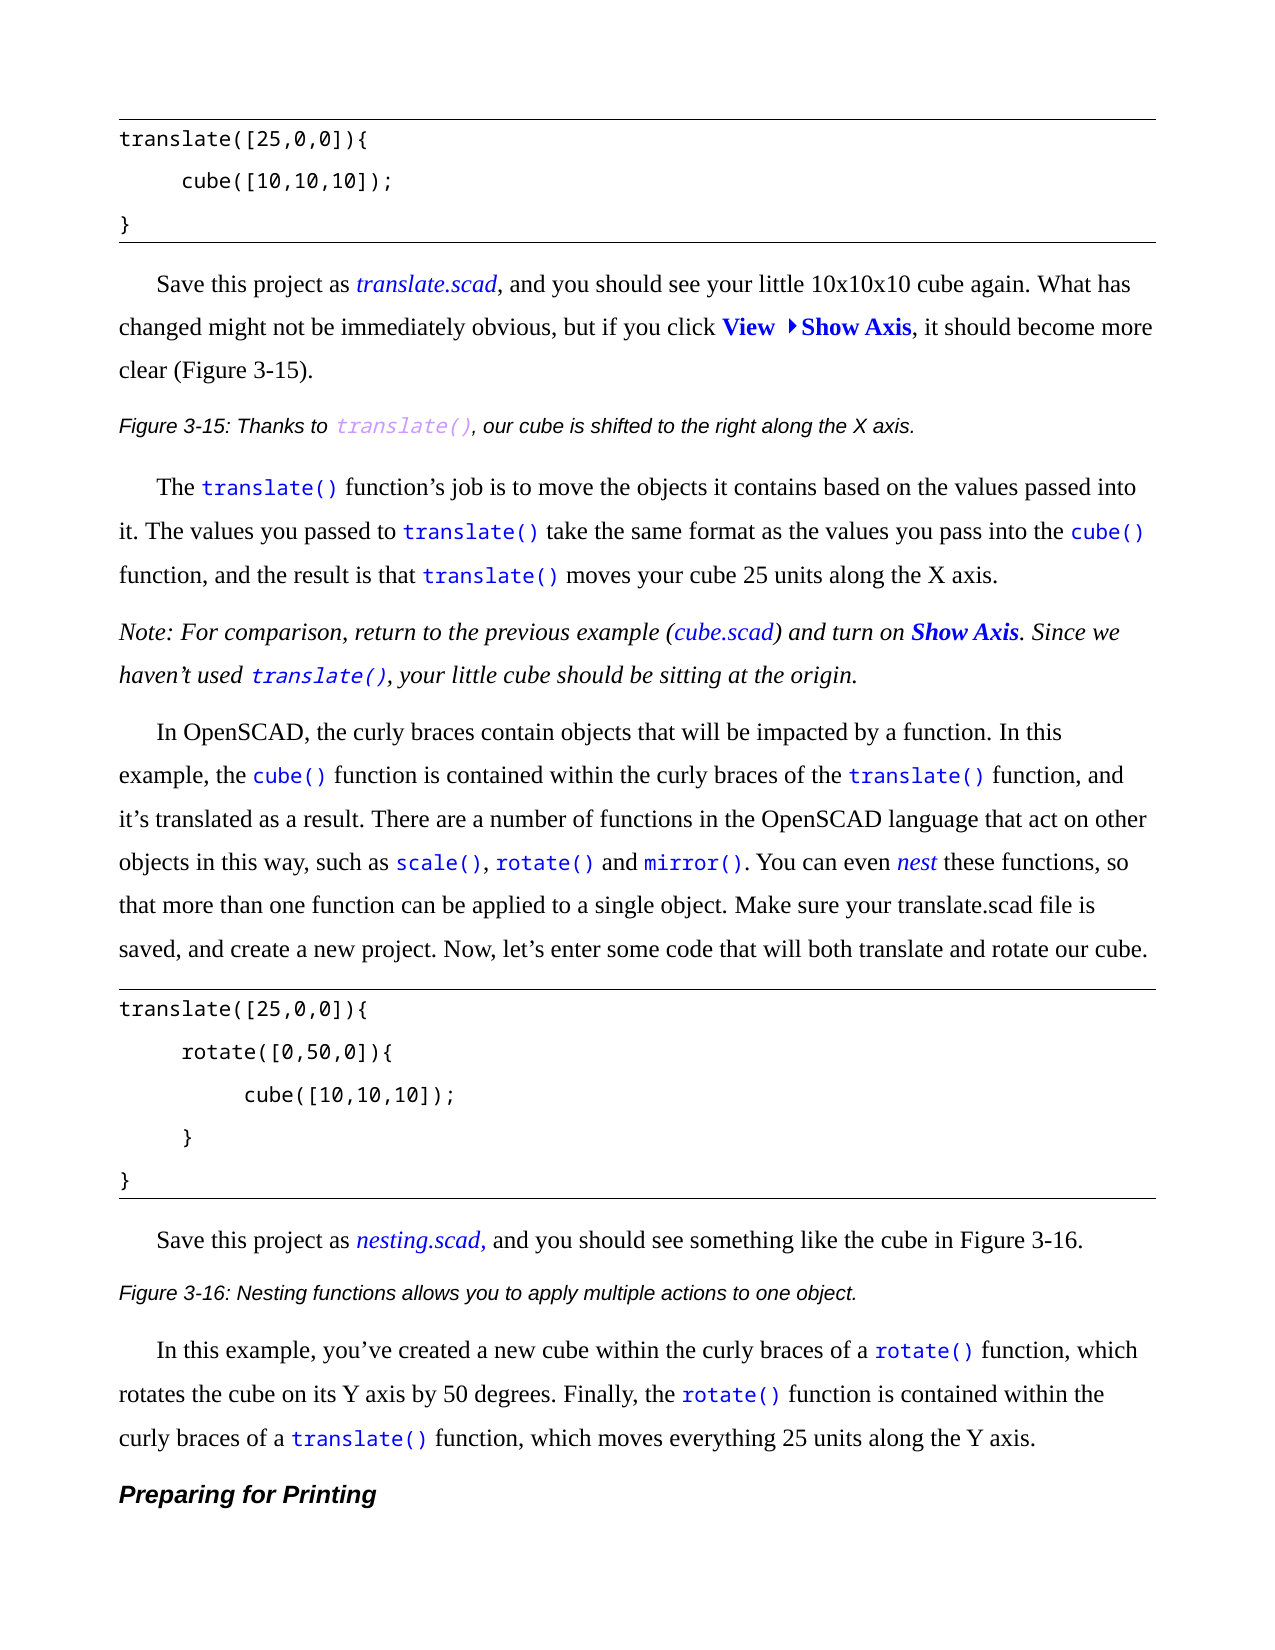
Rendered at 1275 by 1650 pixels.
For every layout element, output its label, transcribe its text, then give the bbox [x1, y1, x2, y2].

text In OpenSCAD, the curly braces contain objects that will be impacted by a function. In this example, the cube() function is contained within the curly braces of the translate() function, and it’s translated as a result. There are a number of functions in the OpenSCAD language that act on other objects in this way, such as scale(), rotate() and mirror(). You can even nest these functions, so that more than one function can be applied to a single object. Make sure your translate.scad file is saved, and create a new project. Now, let’s enter some code that will both translate and rotate our cube. [118, 717, 1156, 962]
text Note: For comparison, return to the previous example (cube.scad) and turn on Show Axis. Since we haven’t used translate(), your little cube should be sitting at the origin. [118, 617, 1156, 689]
text cube([10,10,10]); [118, 1080, 1156, 1108]
text translate([25,0,0]){ [118, 990, 1156, 1023]
text Figure 3-16: Nesting functions allows you to apply multiple actions to one object. [118, 1281, 1156, 1305]
text } [118, 1165, 1156, 1199]
text cube([10,10,10]); [118, 166, 1156, 195]
text translate([25,0,0]){ [118, 120, 1156, 152]
text Save this project as nesting.scad, and you should see something like the cube in Figure 3-16. [118, 1225, 1156, 1254]
text } [118, 1122, 1156, 1151]
text In this example, you’ve created a new cube within the curly braces of a rotate() function, which rotates the cube on its Y axis by 50 degrees. Finally, the rotate() function is contained within the curly braces of a translate() function, which moves everything 25 units along the Y axis. [118, 1336, 1156, 1453]
text rotate([0,50,0]){ [118, 1037, 1156, 1066]
text The translate() function’s job is to move the objects it contains based on the values passed into it. The values you passed to translate() take the same format as the values you pass into the cube() function, and the result is that translate() moves your cube 25 units along the X axis. [118, 472, 1156, 590]
text Preparing for Printing [118, 1480, 1156, 1509]
text Save this project as translate.scad, and you should see your little 10x10x10 cube again. What has changed might not be immediately obvious, but if you click View 4Show Axis, it should become more clear (Figure 3-15). [118, 269, 1156, 384]
text } [118, 209, 1156, 243]
text Figure 3-15: Thanks to translate(), our cube is shifted to the right along the X axis. [118, 411, 1156, 439]
